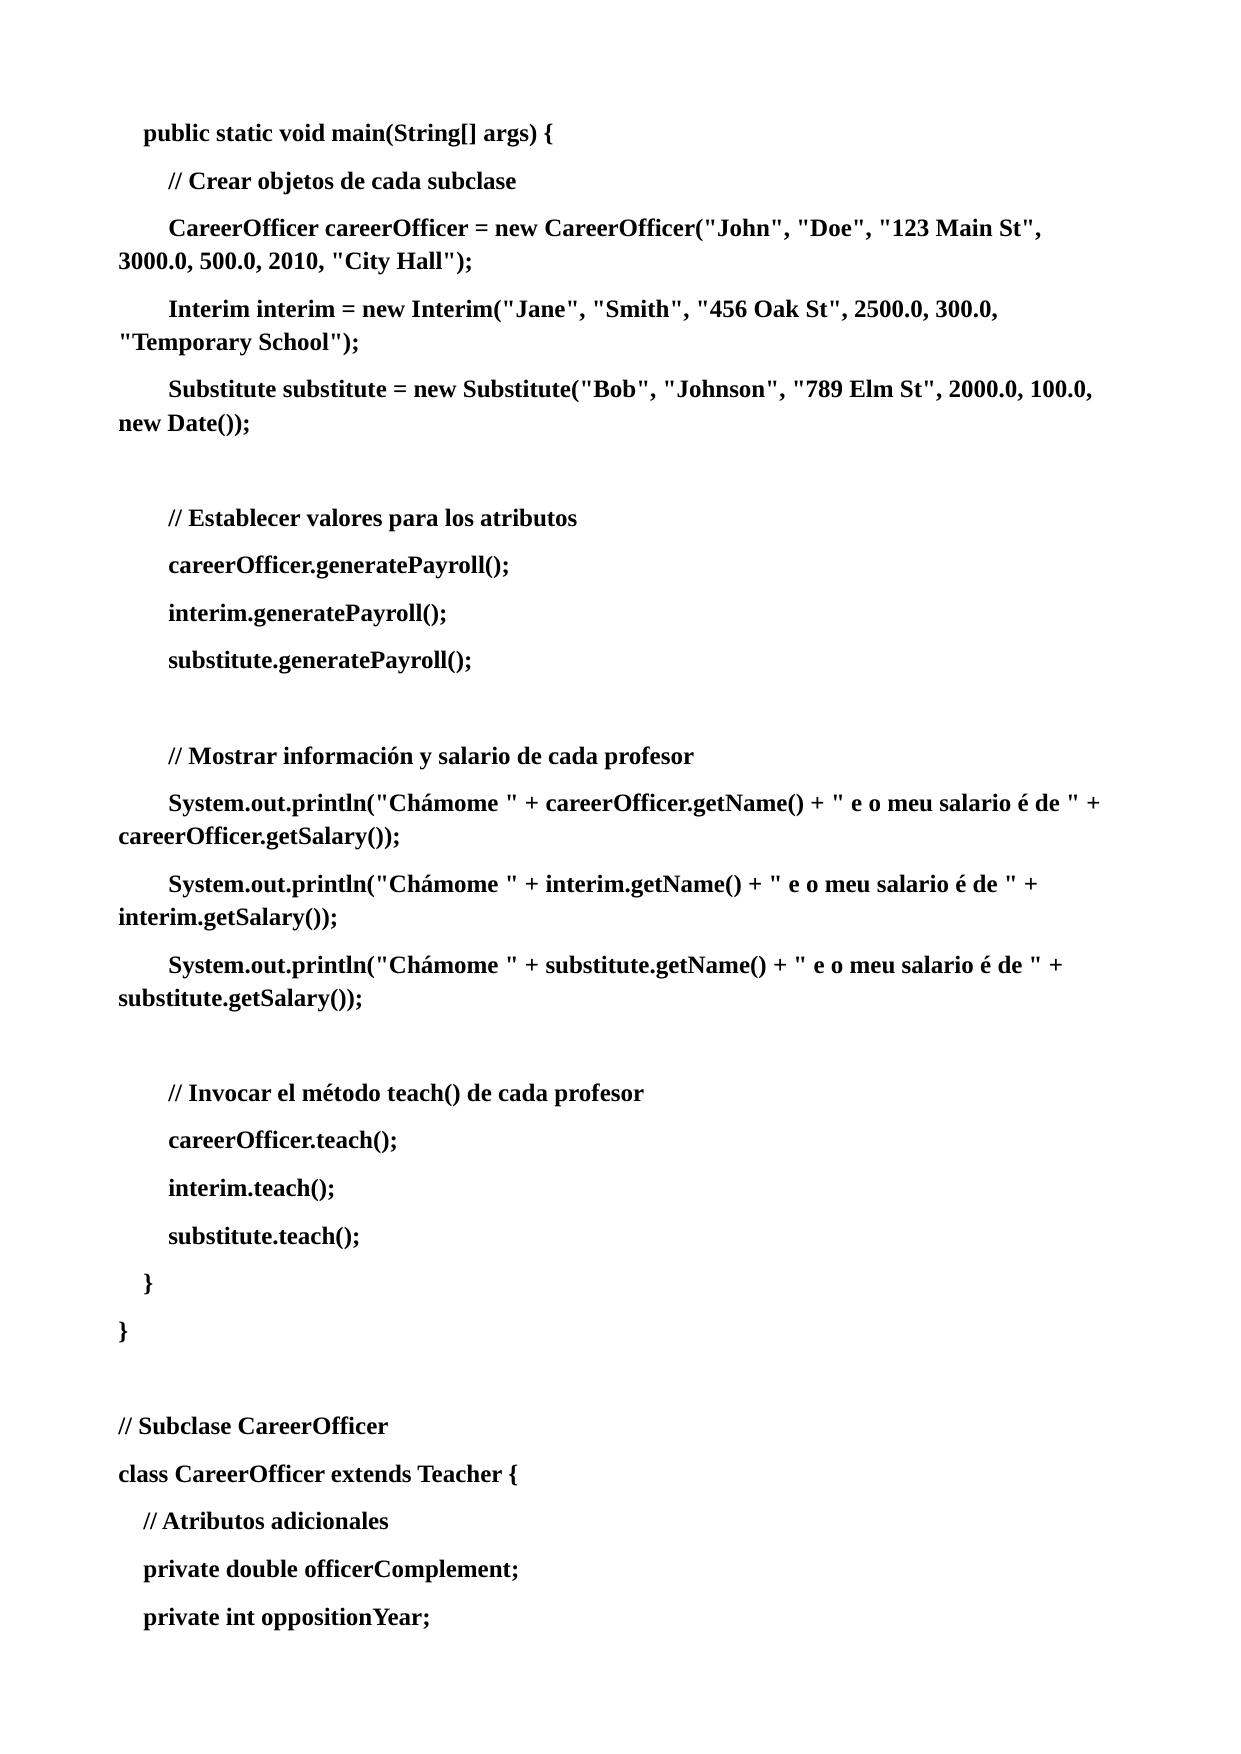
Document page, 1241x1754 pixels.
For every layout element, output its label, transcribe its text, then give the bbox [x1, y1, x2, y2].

text // Crear objetos de cada subclase [118, 166, 1122, 194]
text substitute.generatePayroll(); [118, 646, 1122, 674]
text private double officerComplement; [118, 1554, 1122, 1583]
text System.out.println("Chámome " + interim.getName() + " e o meu salario é de " + interim.getSalary()); [118, 869, 1122, 931]
text CareerOfficer careerOfficer = new CareerOfficer("John", "Doe", "123 Main St", 3000.0, 500.0, 2010, "City Hall"); [118, 213, 1122, 275]
text interim.teach(); [118, 1173, 1122, 1202]
text System.out.println("Chámome " + substitute.getName() + " e o meu salario é de " + substitute.getSalary()); [118, 950, 1122, 1011]
text class CareerOfficer extends Teacher { [118, 1459, 1122, 1487]
text // Atributos adicionales [118, 1506, 1122, 1535]
text // Establecer valores para los atributos [118, 503, 1122, 532]
text // Invocar el método teach() de cada profesor [118, 1078, 1122, 1107]
text careerOfficer.generatePayroll(); [118, 550, 1122, 579]
text careerOfficer.teach(); [118, 1126, 1122, 1154]
text // Subclase CareerOfficer [118, 1411, 1122, 1440]
text Substitute substitute = new Substitute("Bob", "Johnson", "789 Elm St", 2000.0, 100.0, new Date()); [118, 374, 1122, 436]
text public static void main(String[] args) { [118, 118, 1122, 147]
text Interim interim = new Interim("Jane", "Smith", "456 Oak St", 2500.0, 300.0, "Temporary School"); [118, 294, 1122, 356]
text } [118, 1268, 1122, 1297]
text substitute.teach(); [118, 1221, 1122, 1249]
text interim.generatePayroll(); [118, 598, 1122, 627]
text private int oppositionYear; [118, 1602, 1122, 1630]
text // Mostrar información y salario de cada profesor [118, 741, 1122, 769]
text System.out.println("Chámome " + careerOfficer.getName() + " e o meu salario é de " + careerOfficer.getSalary()); [118, 788, 1122, 850]
text } [118, 1316, 1122, 1345]
